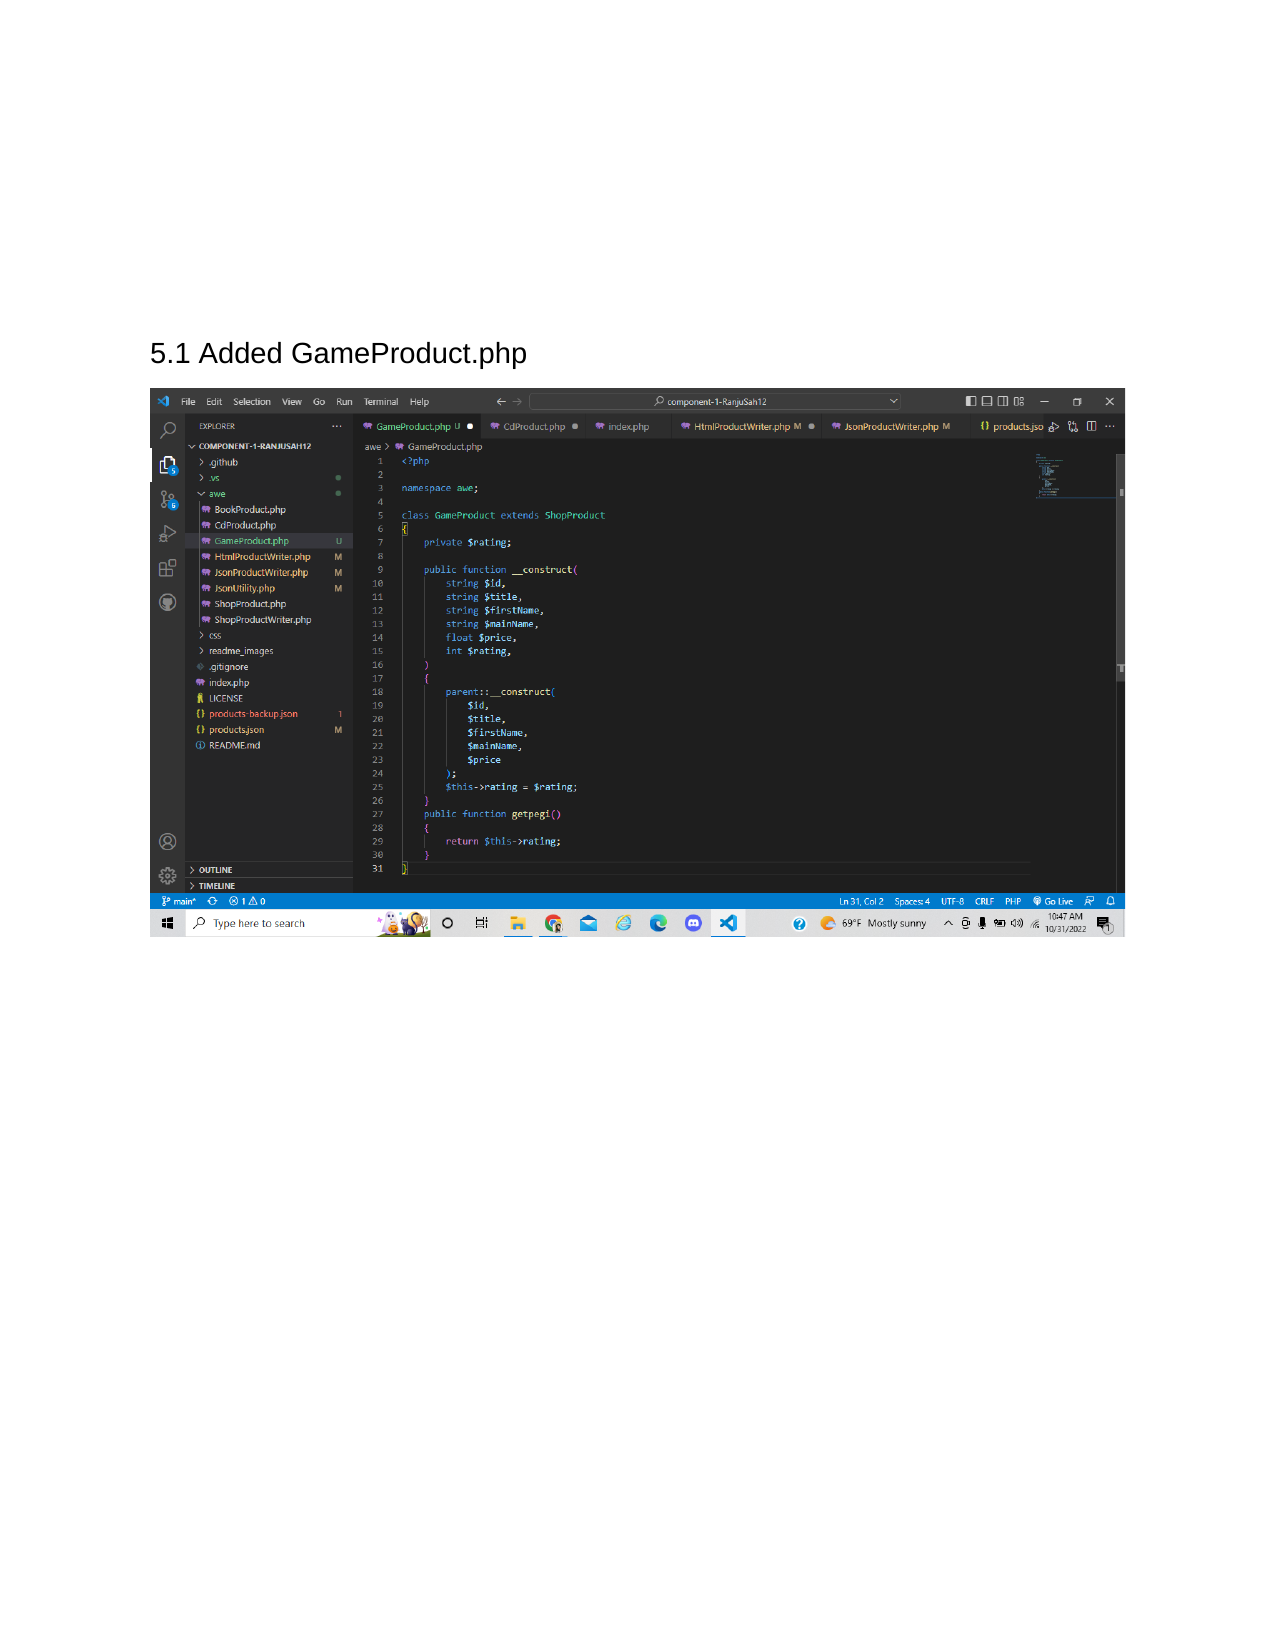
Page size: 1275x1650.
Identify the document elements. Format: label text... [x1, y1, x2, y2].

text 5.1 Added GameProduct.php [150, 336, 1125, 370]
